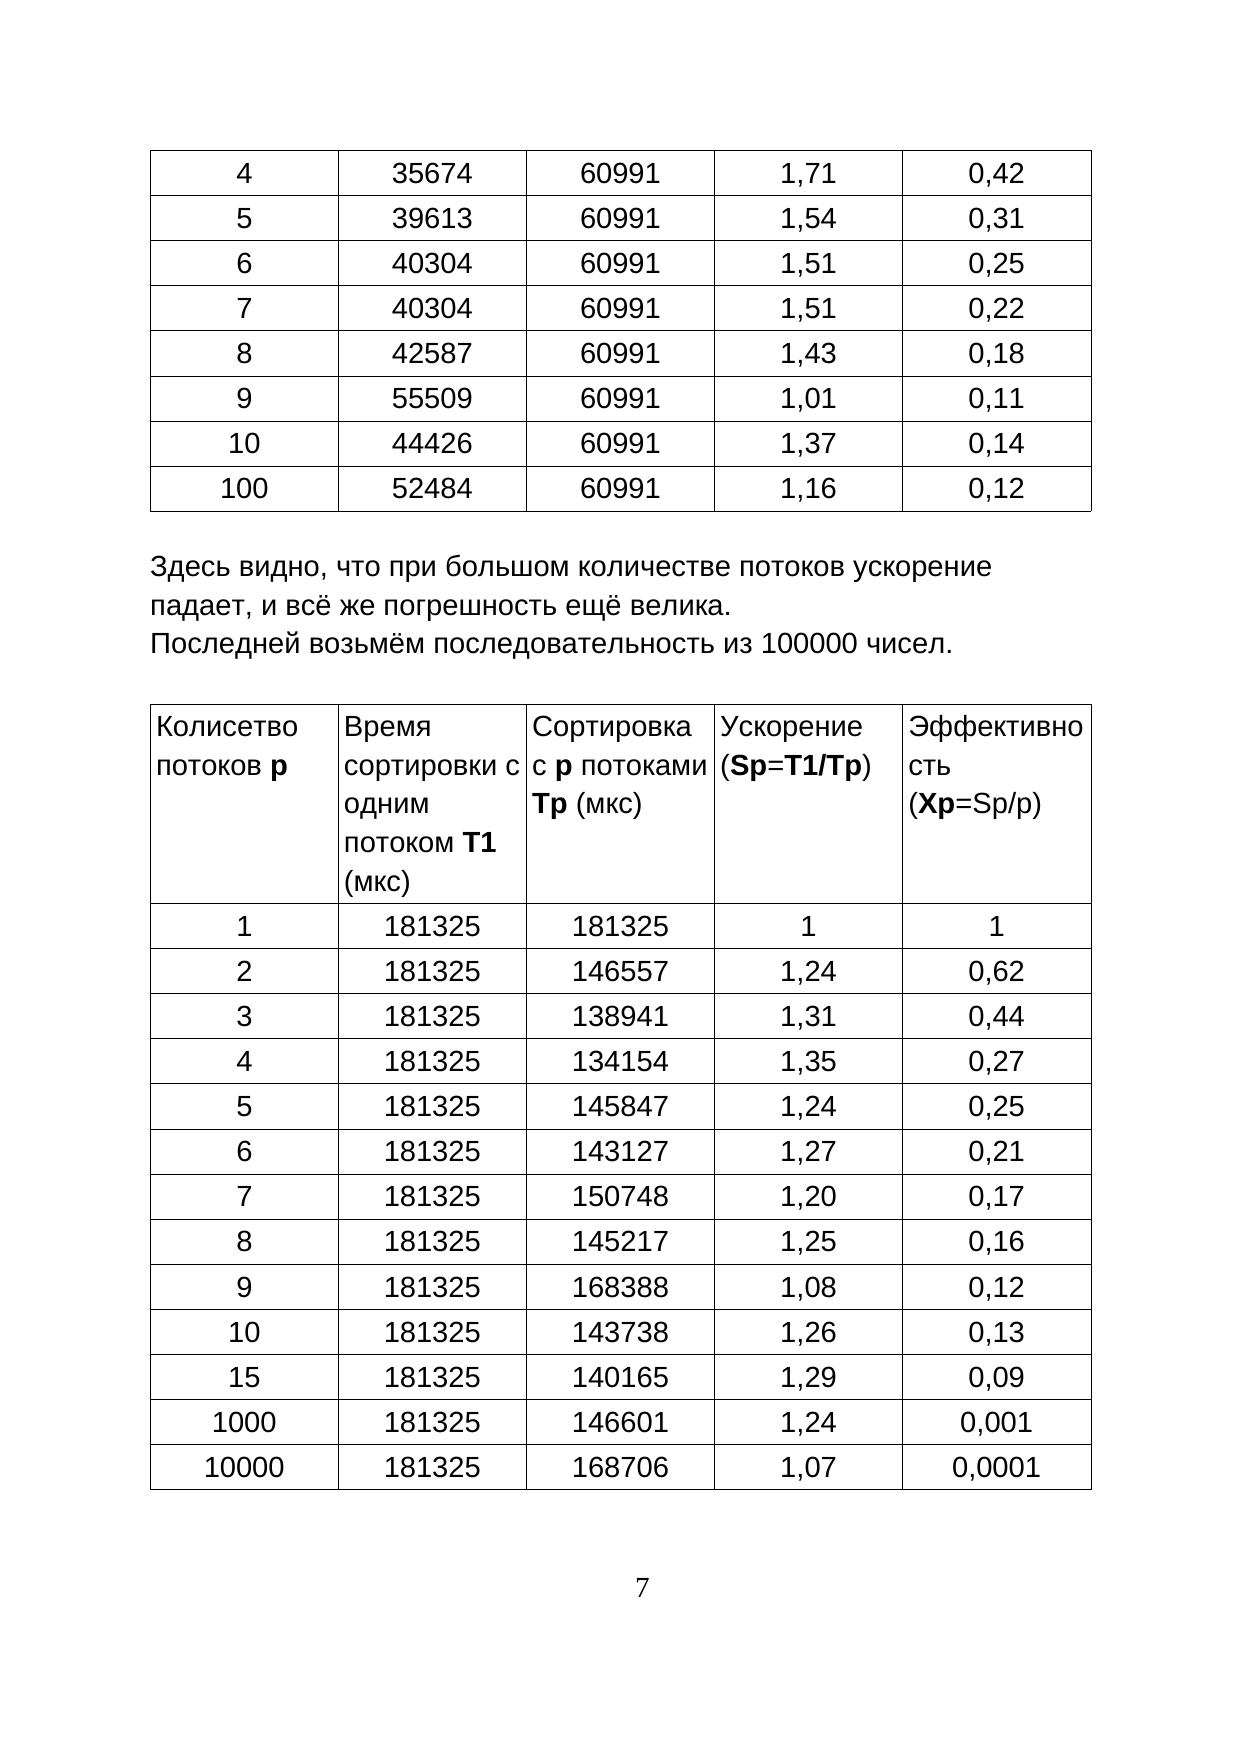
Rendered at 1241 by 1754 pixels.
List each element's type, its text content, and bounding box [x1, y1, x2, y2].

table_cell 55509 [339, 377, 526, 421]
table_cell 60991 [527, 422, 714, 466]
table_cell 40304 [339, 286, 526, 330]
table_cell 7 [151, 286, 338, 330]
table_cell 10000 [151, 1445, 338, 1489]
table_cell 60991 [527, 377, 714, 421]
table_cell 5 [151, 196, 338, 240]
table_cell 0,14 [903, 422, 1091, 466]
table_cell 40304 [339, 241, 526, 285]
table_cell 0,16 [903, 1220, 1091, 1264]
table_cell 0,22 [903, 286, 1091, 330]
table_cell 6 [151, 1130, 338, 1173]
table_cell 52484 [339, 467, 526, 511]
table_cell 150748 [527, 1175, 714, 1219]
table_cell 4 [151, 151, 338, 195]
table_cell 168706 [527, 1445, 714, 1489]
table_cell 181325 [339, 904, 526, 948]
table_cell 0,25 [903, 1084, 1091, 1128]
table_cell 42587 [339, 331, 526, 376]
table_cell 0,21 [903, 1130, 1091, 1173]
table_cell 181325 [339, 994, 526, 1038]
table_cell 1,29 [715, 1355, 902, 1399]
table_cell 39613 [339, 196, 526, 240]
table_cell 168388 [527, 1265, 714, 1309]
table_cell 4 [151, 1039, 338, 1083]
table_cell 0,17 [903, 1175, 1091, 1219]
table_cell 1,31 [715, 994, 902, 1038]
table_cell 2 [151, 949, 338, 993]
table_cell 1,25 [715, 1220, 902, 1264]
table_cell 1,27 [715, 1130, 902, 1173]
table_cell 60991 [527, 286, 714, 330]
table_cell 1,01 [715, 377, 902, 421]
table_cell 181325 [339, 1355, 526, 1399]
table_cell 3 [151, 994, 338, 1038]
table_cell 0,42 [903, 151, 1091, 195]
table_cell 10 [151, 1310, 338, 1354]
table_cell 7 [151, 1175, 338, 1219]
table_cell 1,24 [715, 1084, 902, 1128]
table_cell 8 [151, 331, 338, 376]
table_cell 181325 [339, 1310, 526, 1354]
table_cell 181325 [339, 949, 526, 993]
table_cell 1,71 [715, 151, 902, 195]
table_cell 6 [151, 241, 338, 285]
table_cell 1,51 [715, 286, 902, 330]
table_cell 134154 [527, 1039, 714, 1083]
table_cell 1 [903, 904, 1091, 948]
table_cell 146601 [527, 1400, 714, 1444]
table_cell 181325 [339, 1220, 526, 1264]
table_cell 0,0001 [903, 1445, 1091, 1489]
table_cell 181325 [339, 1039, 526, 1083]
table_cell 1 [715, 904, 902, 948]
table_cell 1,54 [715, 196, 902, 240]
table_cell 0,09 [903, 1355, 1091, 1399]
table_cell 35674 [339, 151, 526, 195]
table_cell 181325 [527, 904, 714, 948]
table_cell 0,18 [903, 331, 1091, 376]
table_cell 181325 [339, 1130, 526, 1173]
table_header Ускорение (Sp=T1/Tp) [715, 705, 902, 903]
table_cell 0,25 [903, 241, 1091, 285]
table_cell 0,12 [903, 1265, 1091, 1309]
table_cell 60991 [527, 241, 714, 285]
table_cell 143127 [527, 1130, 714, 1173]
table_cell 1 [151, 904, 338, 948]
table_cell 1,24 [715, 949, 902, 993]
table_cell 0,11 [903, 377, 1091, 421]
table_cell 0,12 [903, 467, 1091, 511]
table_cell 60991 [527, 331, 714, 376]
table_cell 1,35 [715, 1039, 902, 1083]
table_cell 138941 [527, 994, 714, 1038]
table_cell 1,26 [715, 1310, 902, 1354]
table_cell 181325 [339, 1265, 526, 1309]
table_cell 1,20 [715, 1175, 902, 1219]
table_cell 1,37 [715, 422, 902, 466]
table_cell 143738 [527, 1310, 714, 1354]
table_cell 181325 [339, 1445, 526, 1489]
table_cell 1,08 [715, 1265, 902, 1309]
table_cell 10 [151, 422, 338, 466]
table_cell 1000 [151, 1400, 338, 1444]
table_cell 145217 [527, 1220, 714, 1264]
table_cell 15 [151, 1355, 338, 1399]
table_header Эффективность (Xp=Sp/p) [903, 705, 1091, 903]
table_cell 60991 [527, 467, 714, 511]
table_cell 1,43 [715, 331, 902, 376]
table_cell 145847 [527, 1084, 714, 1128]
table_cell 0,44 [903, 994, 1091, 1038]
table_cell 1,24 [715, 1400, 902, 1444]
table_cell 9 [151, 377, 338, 421]
table_cell 0,31 [903, 196, 1091, 240]
table_cell 140165 [527, 1355, 714, 1399]
text Здесь видно, что при большом количестве потоков ускорение падает, и всё же погрешность ещё велика. [150, 549, 1091, 622]
text Последней возьмём последовательность из 100000 чисел. [150, 627, 1091, 660]
table_cell 1,51 [715, 241, 902, 285]
table_cell 0,13 [903, 1310, 1091, 1354]
table_cell 9 [151, 1265, 338, 1309]
table_header Колисетво потоков p [151, 705, 338, 903]
table_header Время сортировки с одним потоком T1 (мкс) [339, 705, 526, 903]
table_cell 146557 [527, 949, 714, 993]
table_cell 44426 [339, 422, 526, 466]
table_cell 1,16 [715, 467, 902, 511]
table_cell 181325 [339, 1400, 526, 1444]
table_cell 181325 [339, 1175, 526, 1219]
table_cell 0,001 [903, 1400, 1091, 1444]
table_cell 60991 [527, 196, 714, 240]
table_cell 60991 [527, 151, 714, 195]
table_cell 181325 [339, 1084, 526, 1128]
table_cell 8 [151, 1220, 338, 1264]
table_cell 0,62 [903, 949, 1091, 993]
table_cell 0,27 [903, 1039, 1091, 1083]
table_cell 100 [151, 467, 338, 511]
table_cell 5 [151, 1084, 338, 1128]
table_cell 1,07 [715, 1445, 902, 1489]
table_header Сортировка с p потоками Tp (мкс) [527, 705, 714, 903]
